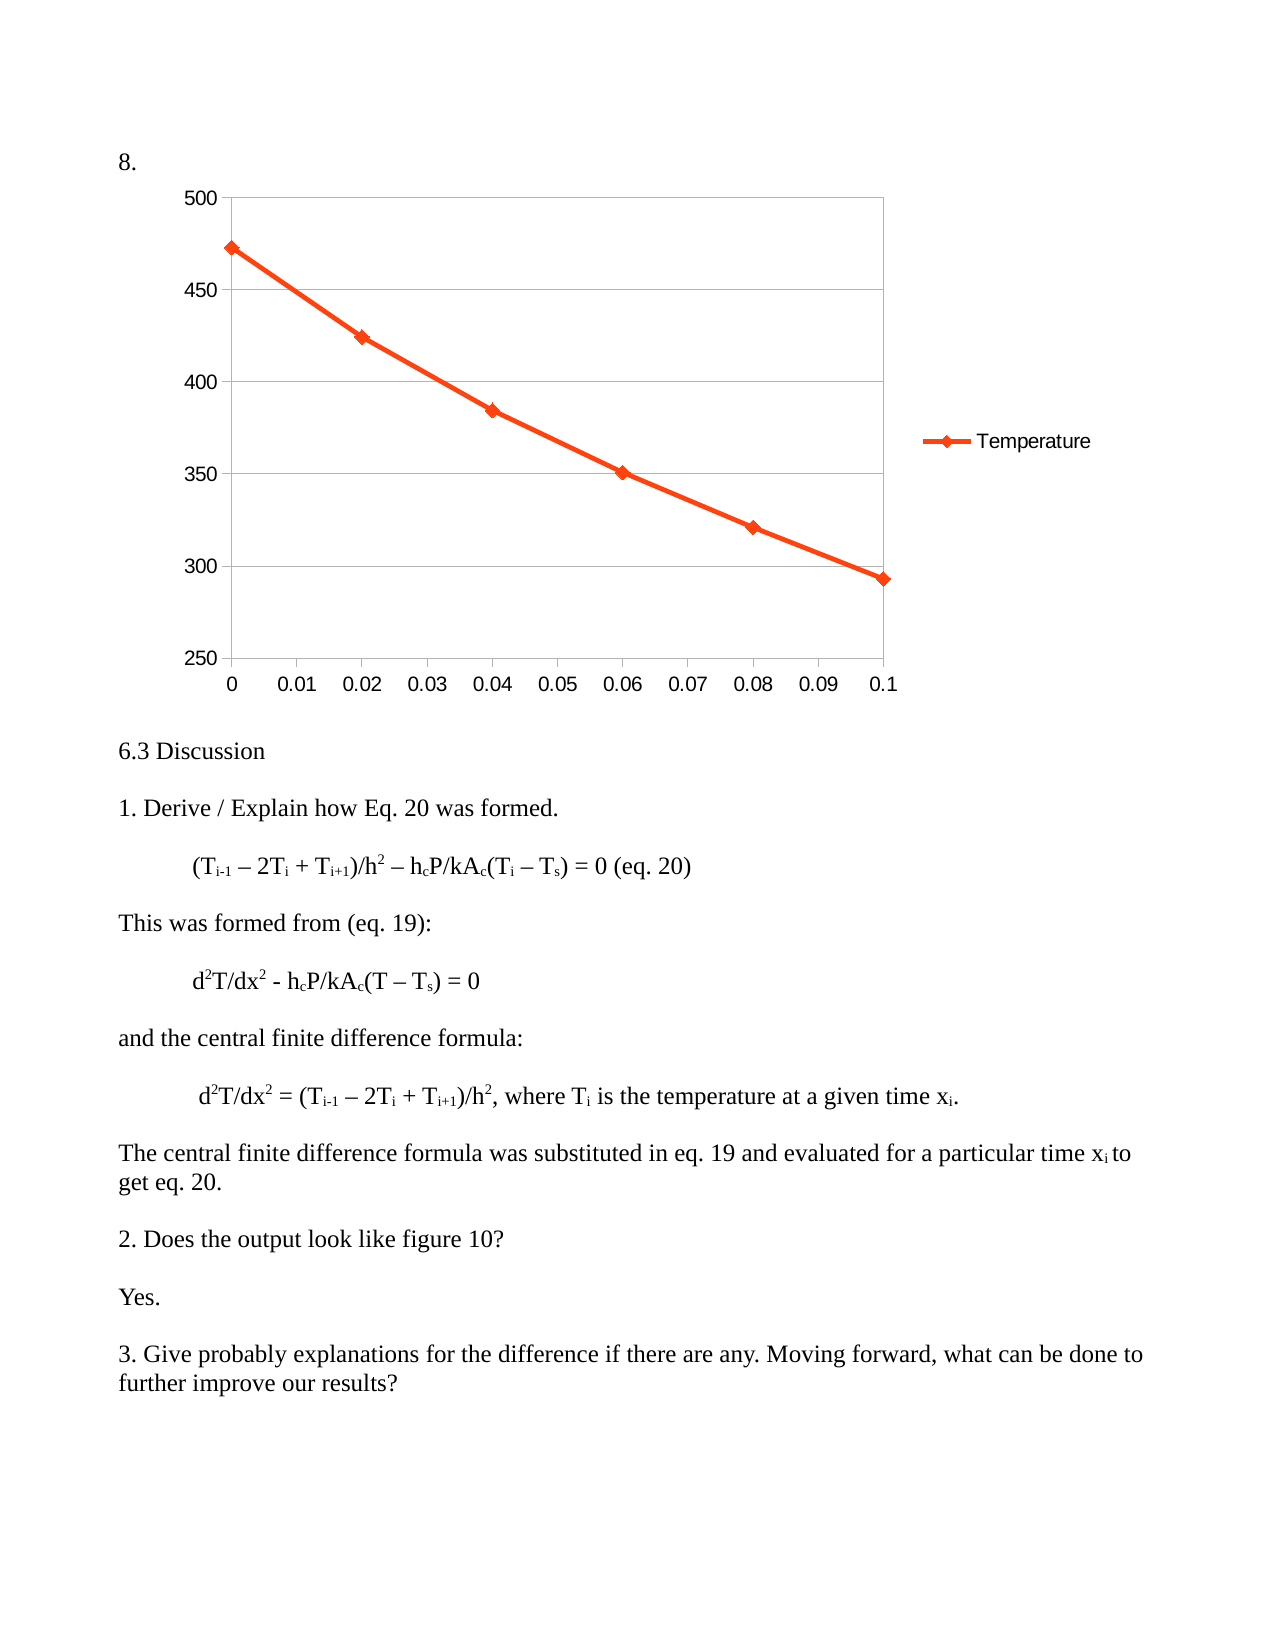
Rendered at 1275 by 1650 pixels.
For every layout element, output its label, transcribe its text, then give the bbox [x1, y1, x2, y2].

text This was formed from (eq. 19): [118, 908, 1157, 937]
text Yes. [118, 1282, 1157, 1311]
text The central finite difference formula was substituted in eq. 19 and evaluated for a particular time xi to get eq. 20. [118, 1138, 1157, 1196]
text 1. Derive / Explain how Eq. 20 was formed. [118, 793, 1157, 822]
text d2T/dx2 - hcP/kAc(T – Ts) = 0 [118, 966, 1157, 994]
text and the central finite difference formula: [118, 1023, 1157, 1052]
text 2. Does the output look like figure 10? [118, 1224, 1157, 1253]
text (Ti-1 – 2Ti + Ti+1)/h2 – hcP/kAc(Ti – Ts) = 0 (eq. 20) [118, 851, 1157, 879]
text 6.3 Discussion [118, 736, 1157, 764]
text d2T/dx2 = (Ti-1 – 2Ti + Ti+1)/h2, where Ti is the temperature at a given time xi. [118, 1081, 1157, 1109]
text 8. [118, 147, 1157, 176]
text 3. Give probably explanations for the difference if there are any. Moving forward, what can be done to further improve our results? [118, 1339, 1157, 1397]
